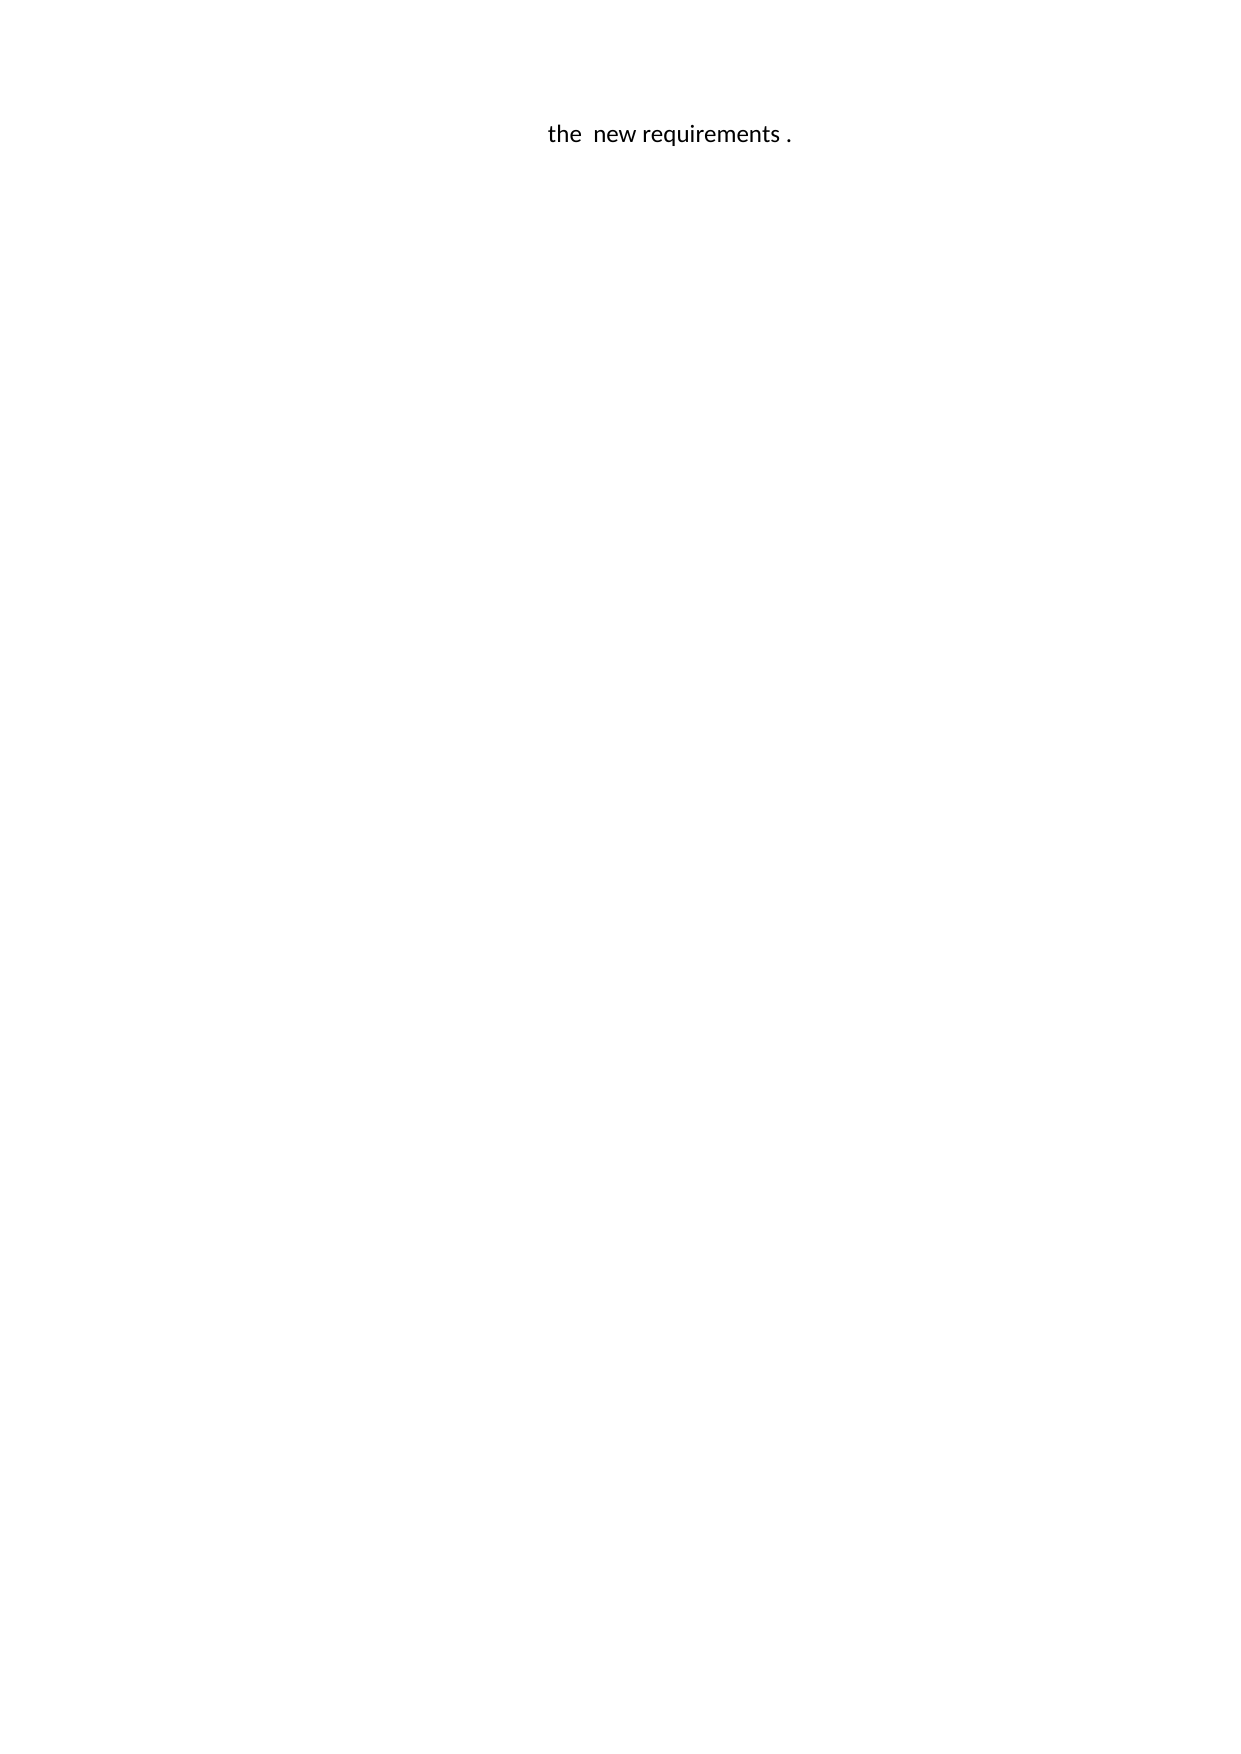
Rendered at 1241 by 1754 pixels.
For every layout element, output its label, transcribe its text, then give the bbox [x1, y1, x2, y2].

text the new requirements . [118, 118, 1122, 149]
